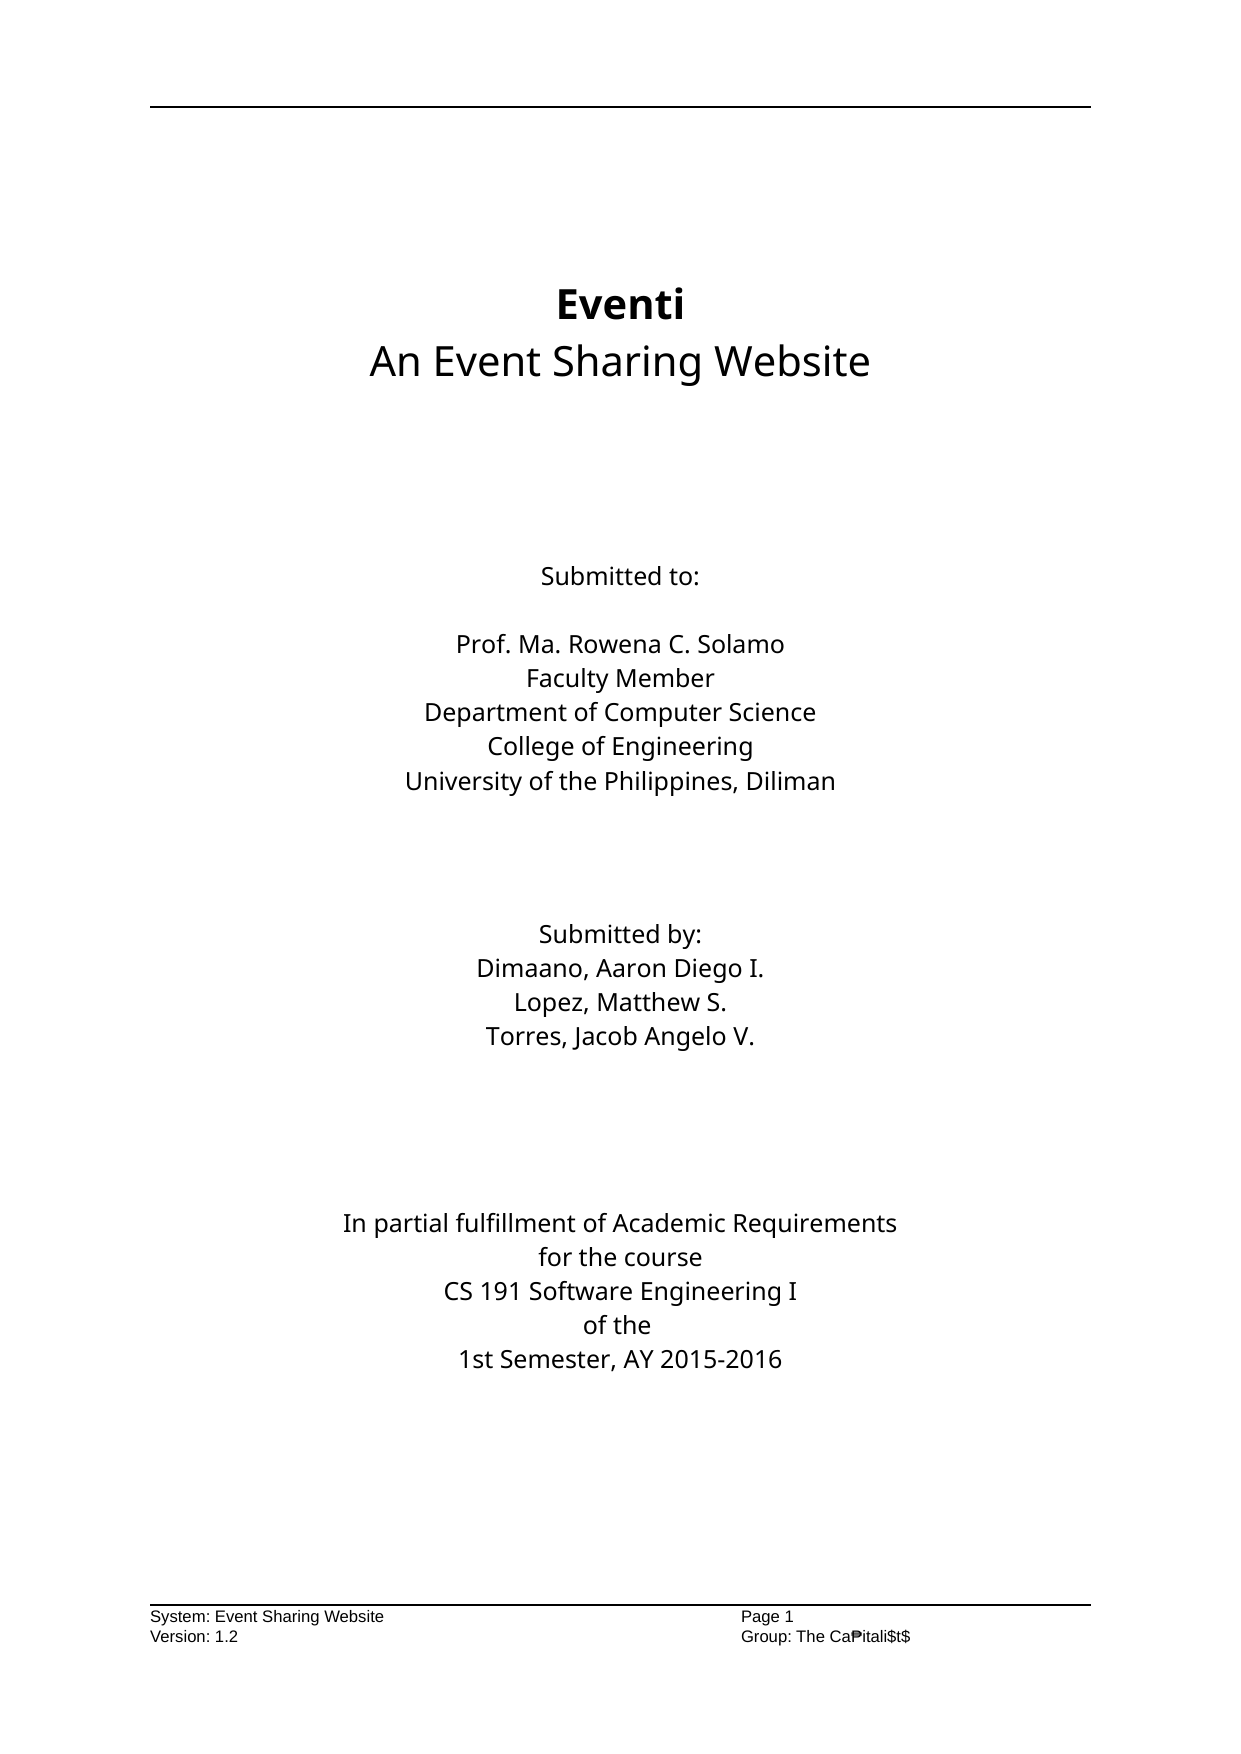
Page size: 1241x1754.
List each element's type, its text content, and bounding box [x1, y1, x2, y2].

text Department of Computer Science [150, 695, 1091, 729]
text Prof. Ma. Rowena C. Solamo [150, 627, 1091, 661]
text Torres, Jacob Angelo V. [150, 1018, 1091, 1052]
text Dimaano, Aaron Diego I. [150, 950, 1091, 984]
text Faculty Member [150, 661, 1091, 695]
text College of Engineering [150, 729, 1091, 763]
text Eventi [150, 275, 1091, 332]
text of the [150, 1308, 1091, 1342]
text Lopez, Matthew S. [150, 984, 1091, 1018]
subtitle 1st Semester, AY 2015-2016 [150, 1342, 1091, 1376]
text In partial fulfillment of Academic Requirements [150, 1206, 1091, 1240]
text An Event Sharing Website [150, 332, 1091, 388]
text Submitted to: [150, 559, 1091, 593]
text CS 191 Software Engineering I [150, 1274, 1091, 1308]
text University of the Philippines, Diliman [150, 763, 1091, 797]
text for the course [150, 1240, 1091, 1274]
text Submitted by: [150, 916, 1091, 950]
